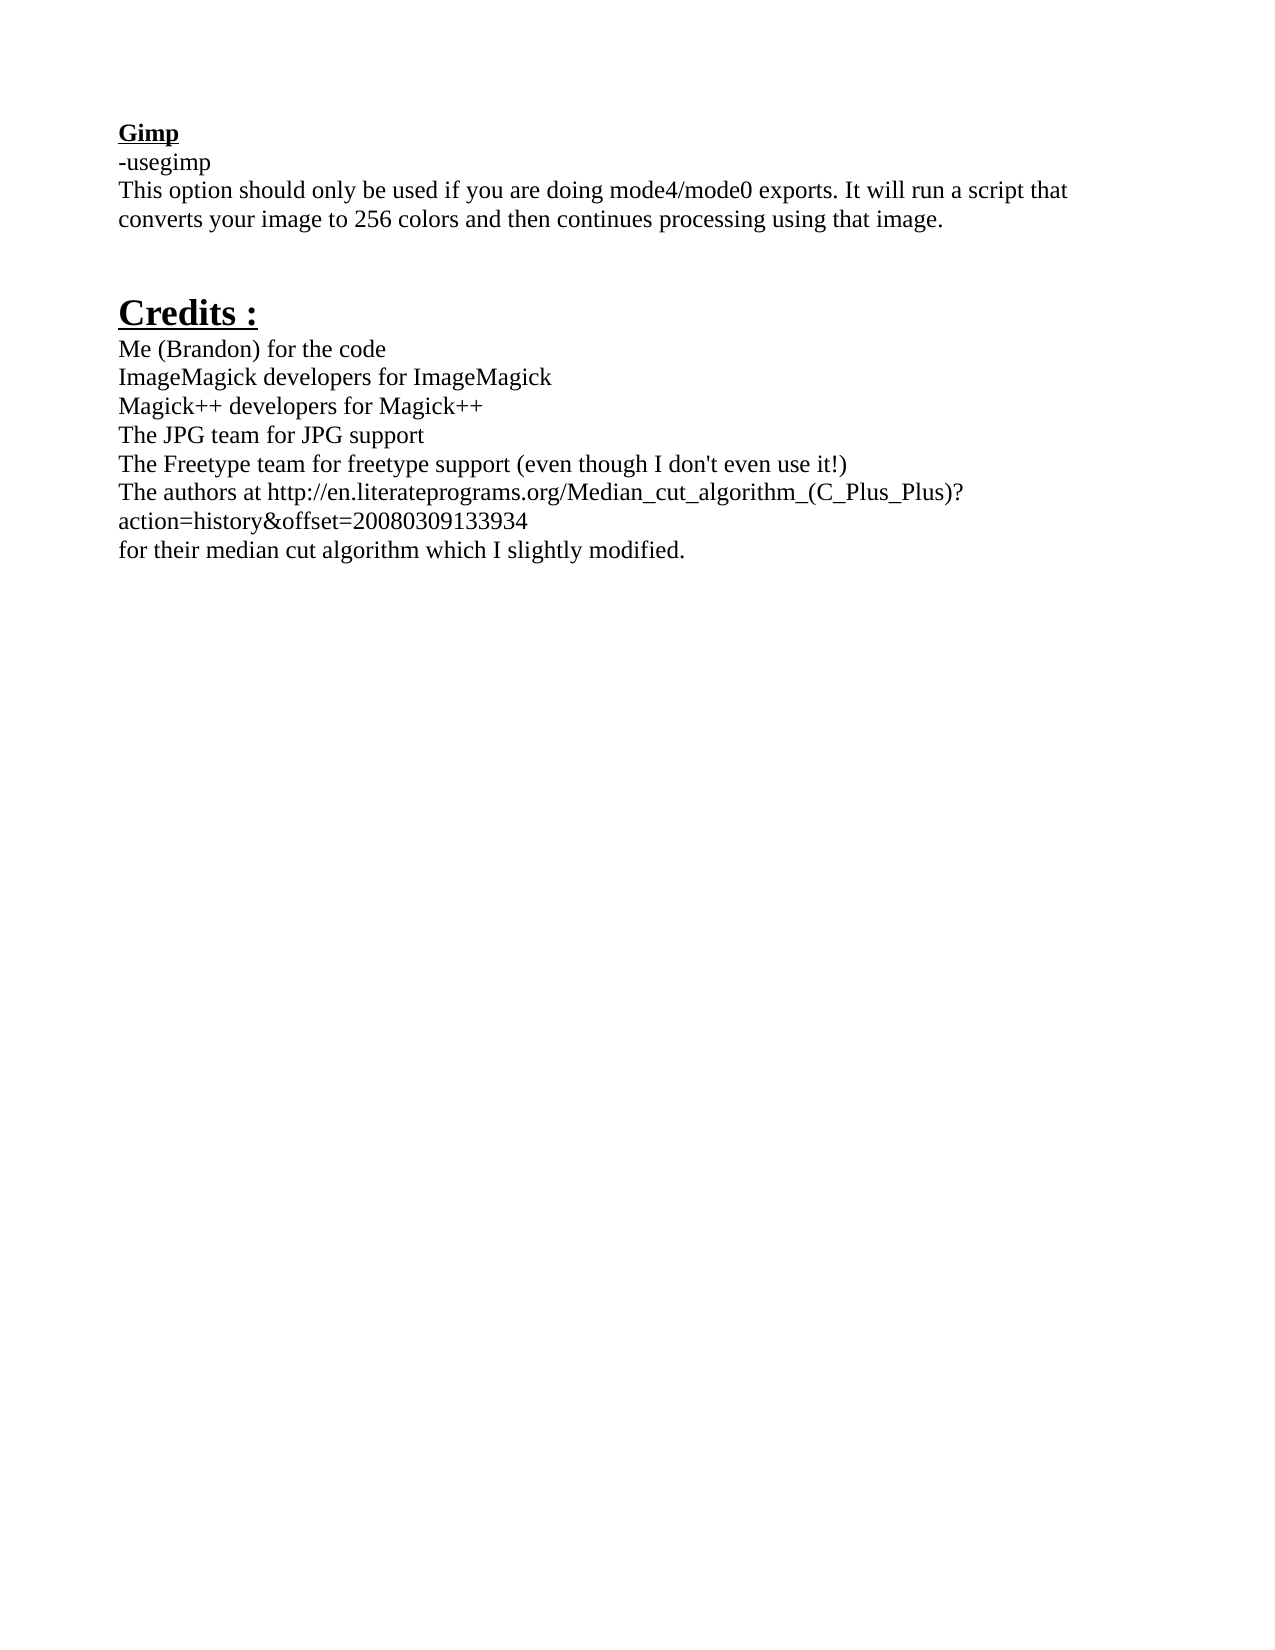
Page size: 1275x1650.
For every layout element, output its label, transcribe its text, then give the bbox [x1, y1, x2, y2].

text ImageMagick developers for ImageMagick [118, 362, 1157, 391]
text The authors at http://en.literateprograms.org/Median_cut_algorithm_(C_Plus_Plus)?action=history&offset=20080309133934 [118, 477, 1157, 535]
text -usegimp [118, 147, 1157, 176]
text Me (Brandon) for the code [118, 334, 1157, 362]
text Credits : [118, 291, 1157, 334]
text Gimp [118, 118, 1157, 147]
text The Freetype team for freetype support (even though I don't even use it!) [118, 449, 1157, 477]
text for their median cut algorithm which I slightly modified. [118, 535, 1157, 564]
text The JPG team for JPG support [118, 420, 1157, 449]
text This option should only be used if you are doing mode4/mode0 exports. It will run a script that converts your image to 256 colors and then continues processing using that image. [118, 176, 1157, 233]
text Magick++ developers for Magick++ [118, 391, 1157, 420]
